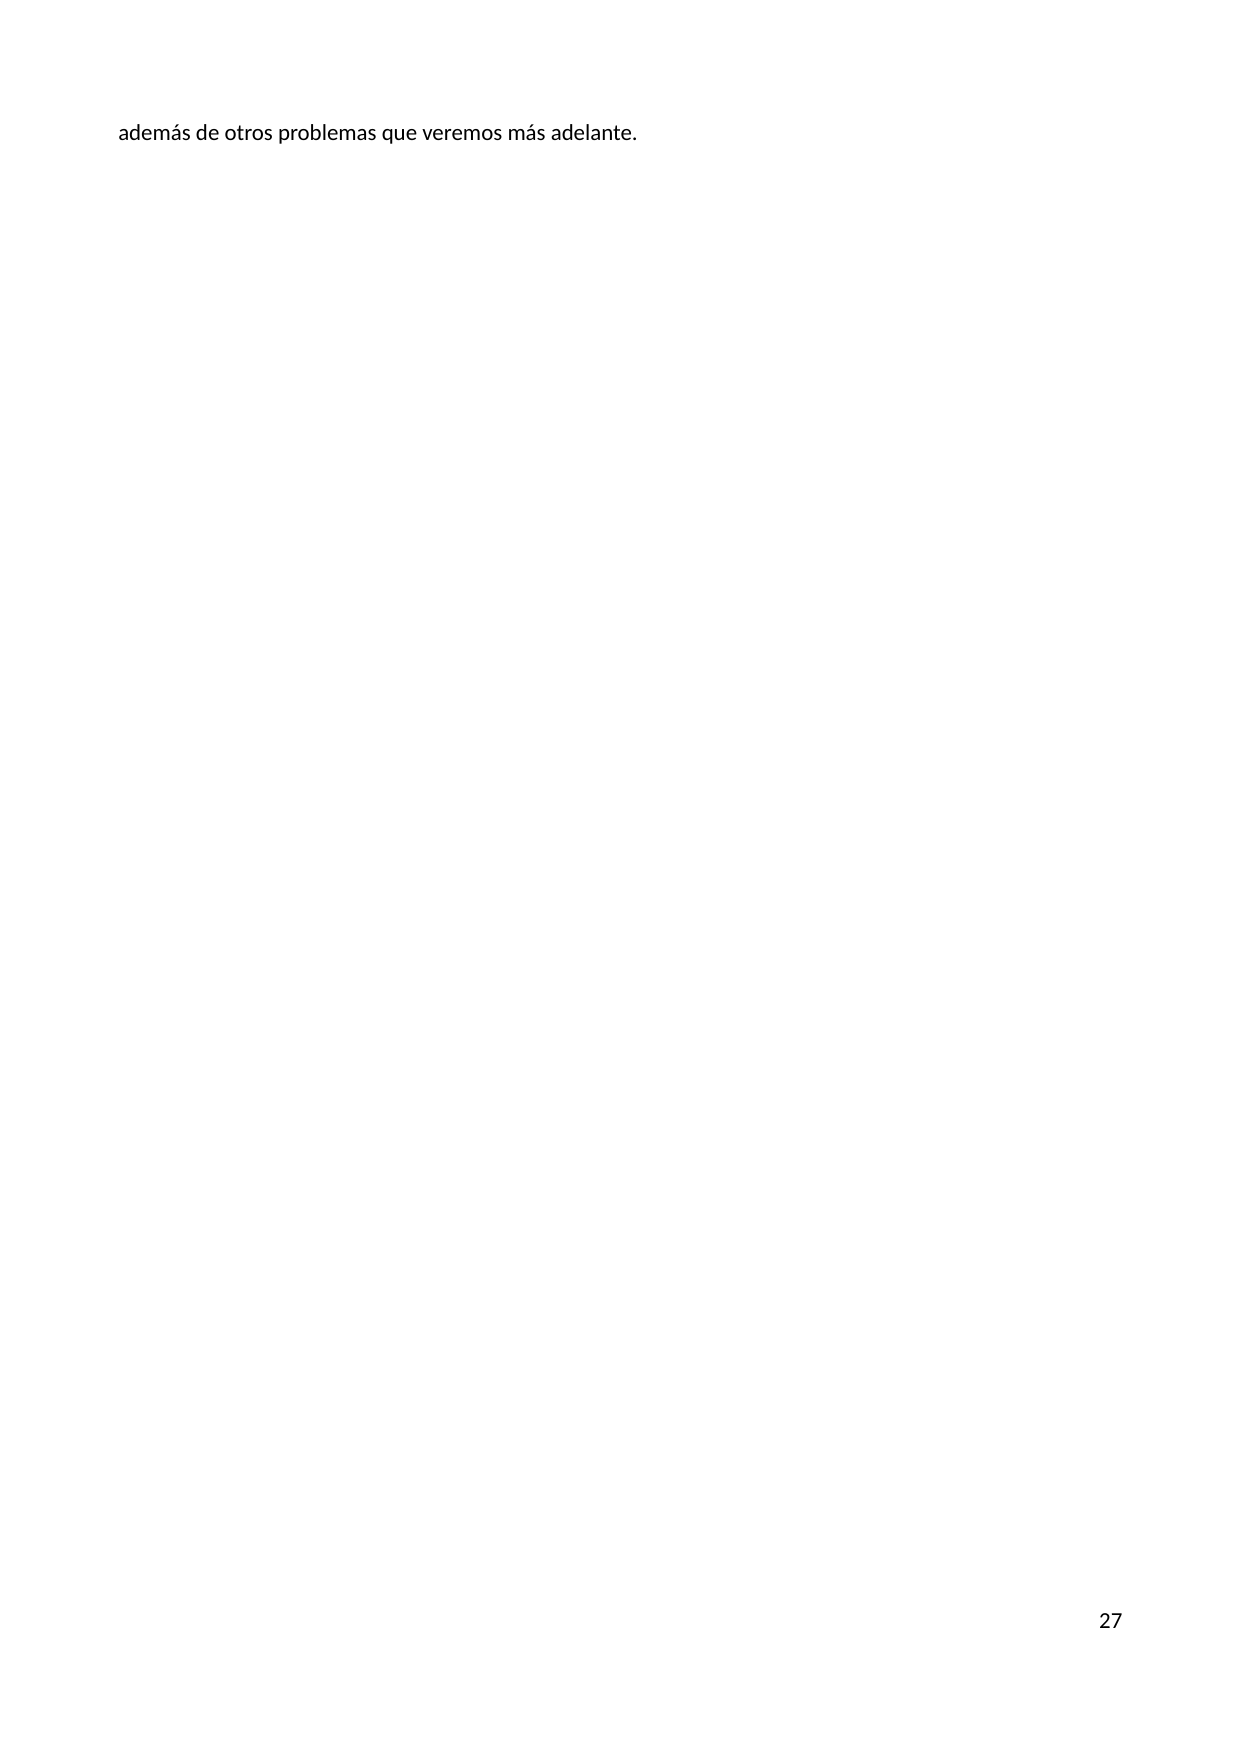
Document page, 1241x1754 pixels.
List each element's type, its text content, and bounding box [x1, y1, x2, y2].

text además de otros problemas que veremos más adelante. [118, 118, 1122, 146]
